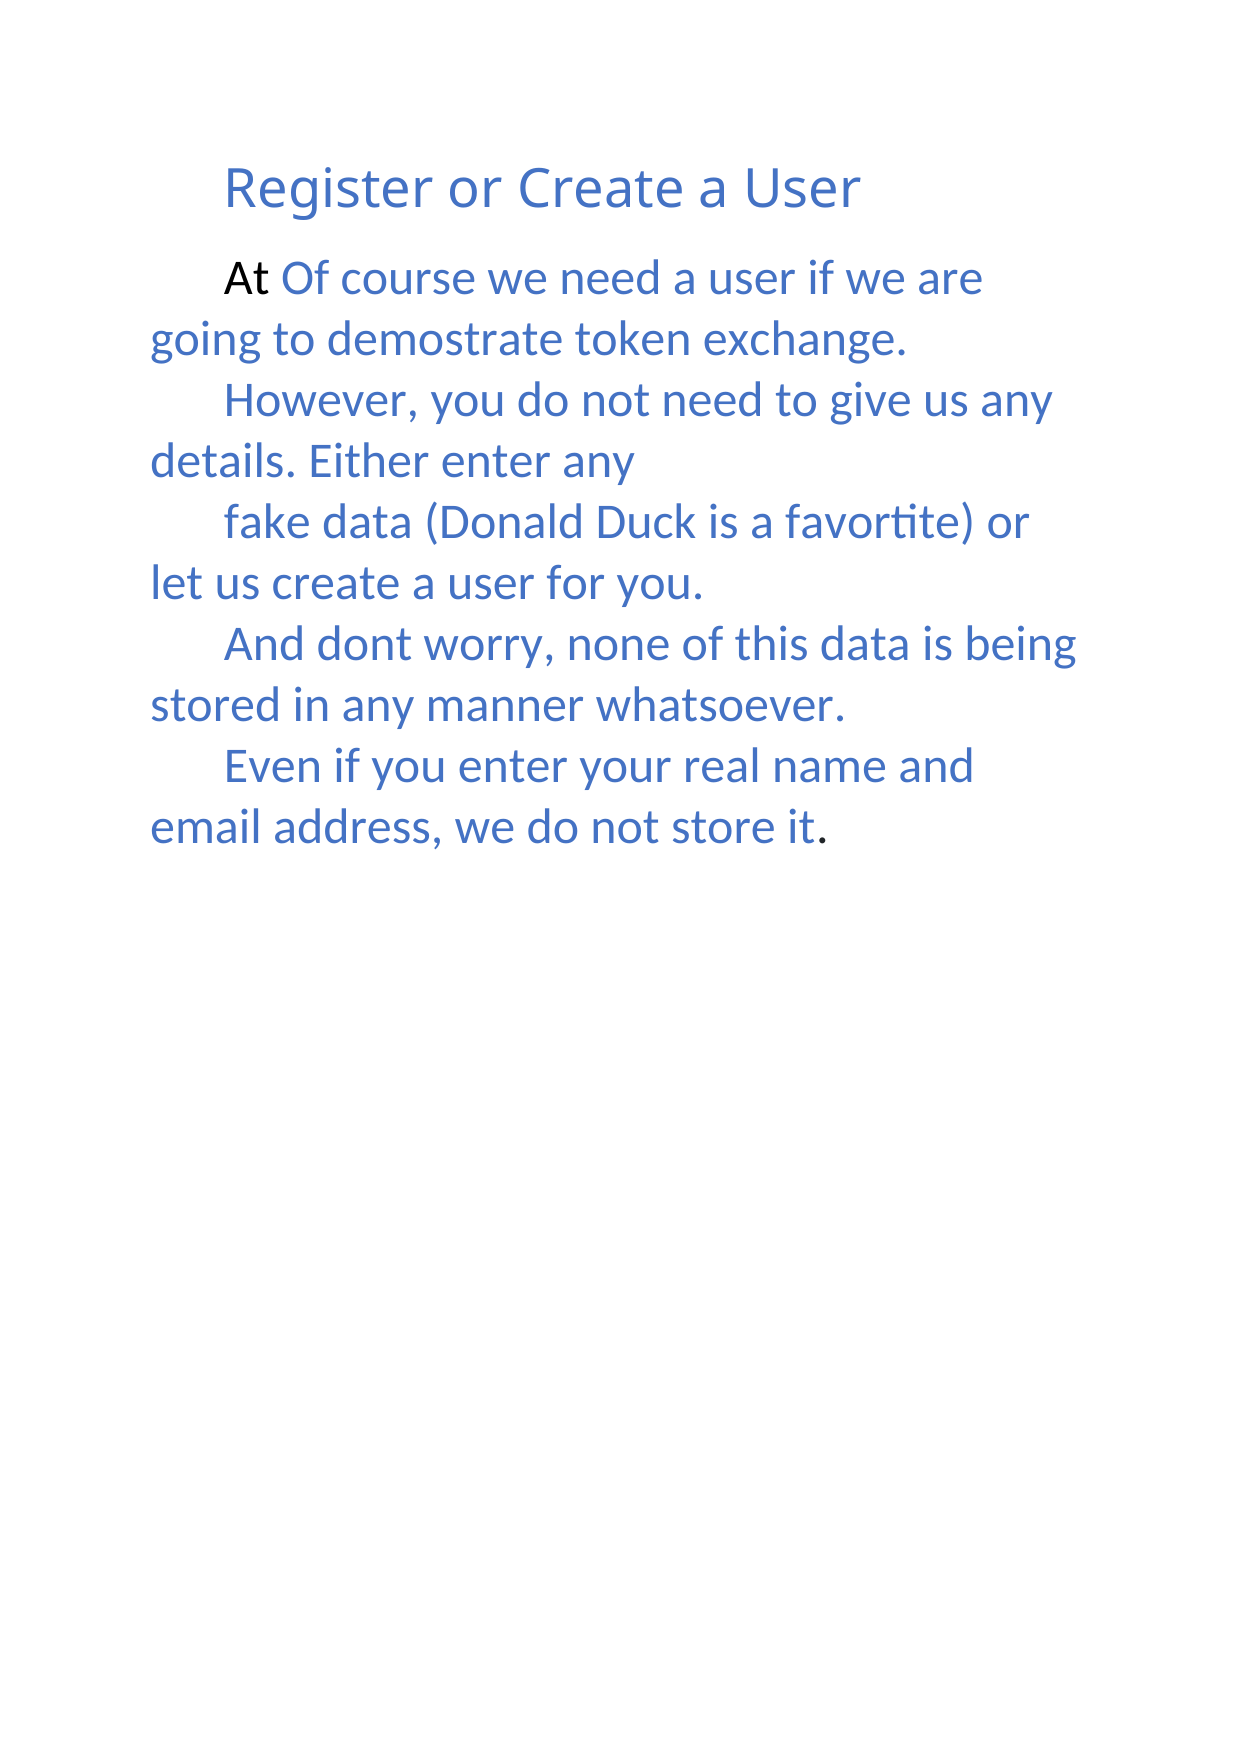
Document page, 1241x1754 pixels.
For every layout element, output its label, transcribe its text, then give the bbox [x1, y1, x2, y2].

text fake data (Donald Duck is a favortite) or let us create a user for you. [150, 490, 1090, 612]
text And dont worry, none of this data is being stored in any manner whatsoever. [150, 612, 1090, 734]
text Even if you enter your real name and email address, we do not store it. [150, 734, 1090, 856]
text However, you do not need to give us any details. Either enter any [150, 368, 1090, 490]
text At Of course we need a user if we are going to demostrate token exchange. [150, 246, 1090, 368]
text Register or Create a User [150, 150, 1090, 224]
